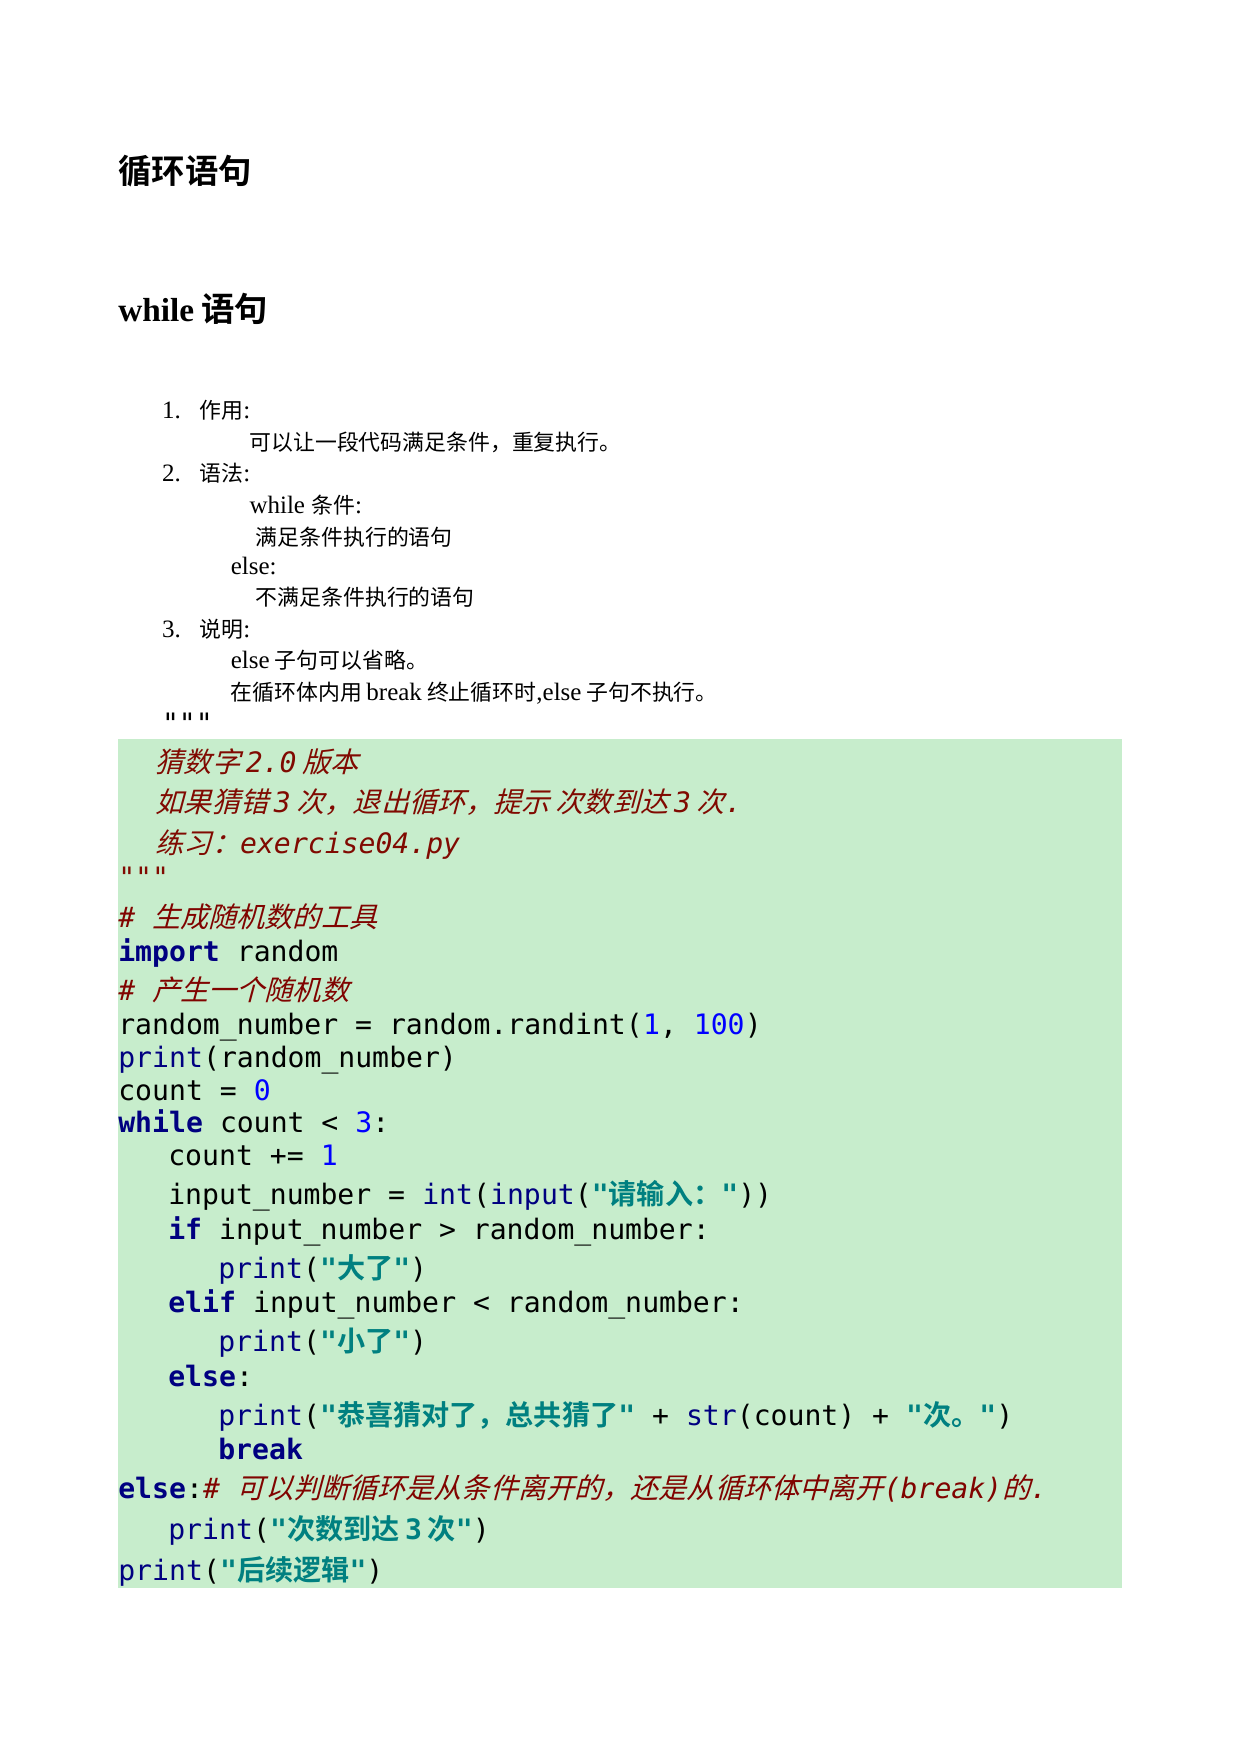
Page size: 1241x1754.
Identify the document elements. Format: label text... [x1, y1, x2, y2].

text else: [118, 1360, 1122, 1392]
text elif input_number < random_number: [118, 1286, 1122, 1319]
text """ [162, 707, 1122, 739]
subtitle while语句 [118, 283, 1122, 331]
text # 生成随机数的工具 [118, 894, 1122, 935]
list 说明: [162, 612, 1122, 643]
text input_number = int(input("请输入：")) [118, 1172, 1122, 1213]
text break [118, 1433, 1122, 1466]
text while count < 3: [118, 1107, 1122, 1139]
text random_number = random.randint(1, 100) [118, 1009, 1122, 1041]
text 练习：exercise04.py [118, 821, 1122, 862]
text 猜数字2.0版本 [118, 739, 1122, 780]
subtitle 循环语句 [118, 145, 1122, 193]
text count += 1 [118, 1139, 1122, 1172]
text # 产生一个随机数 [118, 968, 1122, 1009]
text count = 0 [118, 1074, 1122, 1107]
text else: [162, 551, 1122, 580]
text """ [118, 862, 1122, 894]
list 语法: [162, 456, 1122, 488]
text 如果猜错3次，退出循环，提示 次数到达3次. [118, 780, 1122, 821]
text else子句可以省略。 [162, 643, 1122, 675]
text print("恭喜猜对了，总共猜了" + str(count) + "次。") [118, 1392, 1122, 1433]
text 不满足条件执行的语句 [162, 580, 1122, 612]
text if input_number > random_number: [118, 1213, 1122, 1246]
text else:# 可以判断循环是从条件离开的，还是从循环体中离开(break)的. [118, 1466, 1122, 1507]
text 可以让一段代码满足条件，重复执行。 [243, 425, 1122, 456]
text print("大了") [118, 1246, 1122, 1286]
text print("后续逻辑") [118, 1547, 1122, 1588]
text print("小了") [118, 1319, 1122, 1360]
text 满足条件执行的语句 [162, 520, 1122, 551]
text print("次数到达3次") [118, 1507, 1122, 1547]
text while 条件: [206, 488, 1122, 520]
text import random [118, 935, 1122, 968]
text 在循环体内用break终止循环时,else子句不执行。 [162, 675, 1122, 707]
text print(random_number) [118, 1041, 1122, 1074]
list 作用: [162, 393, 1122, 425]
